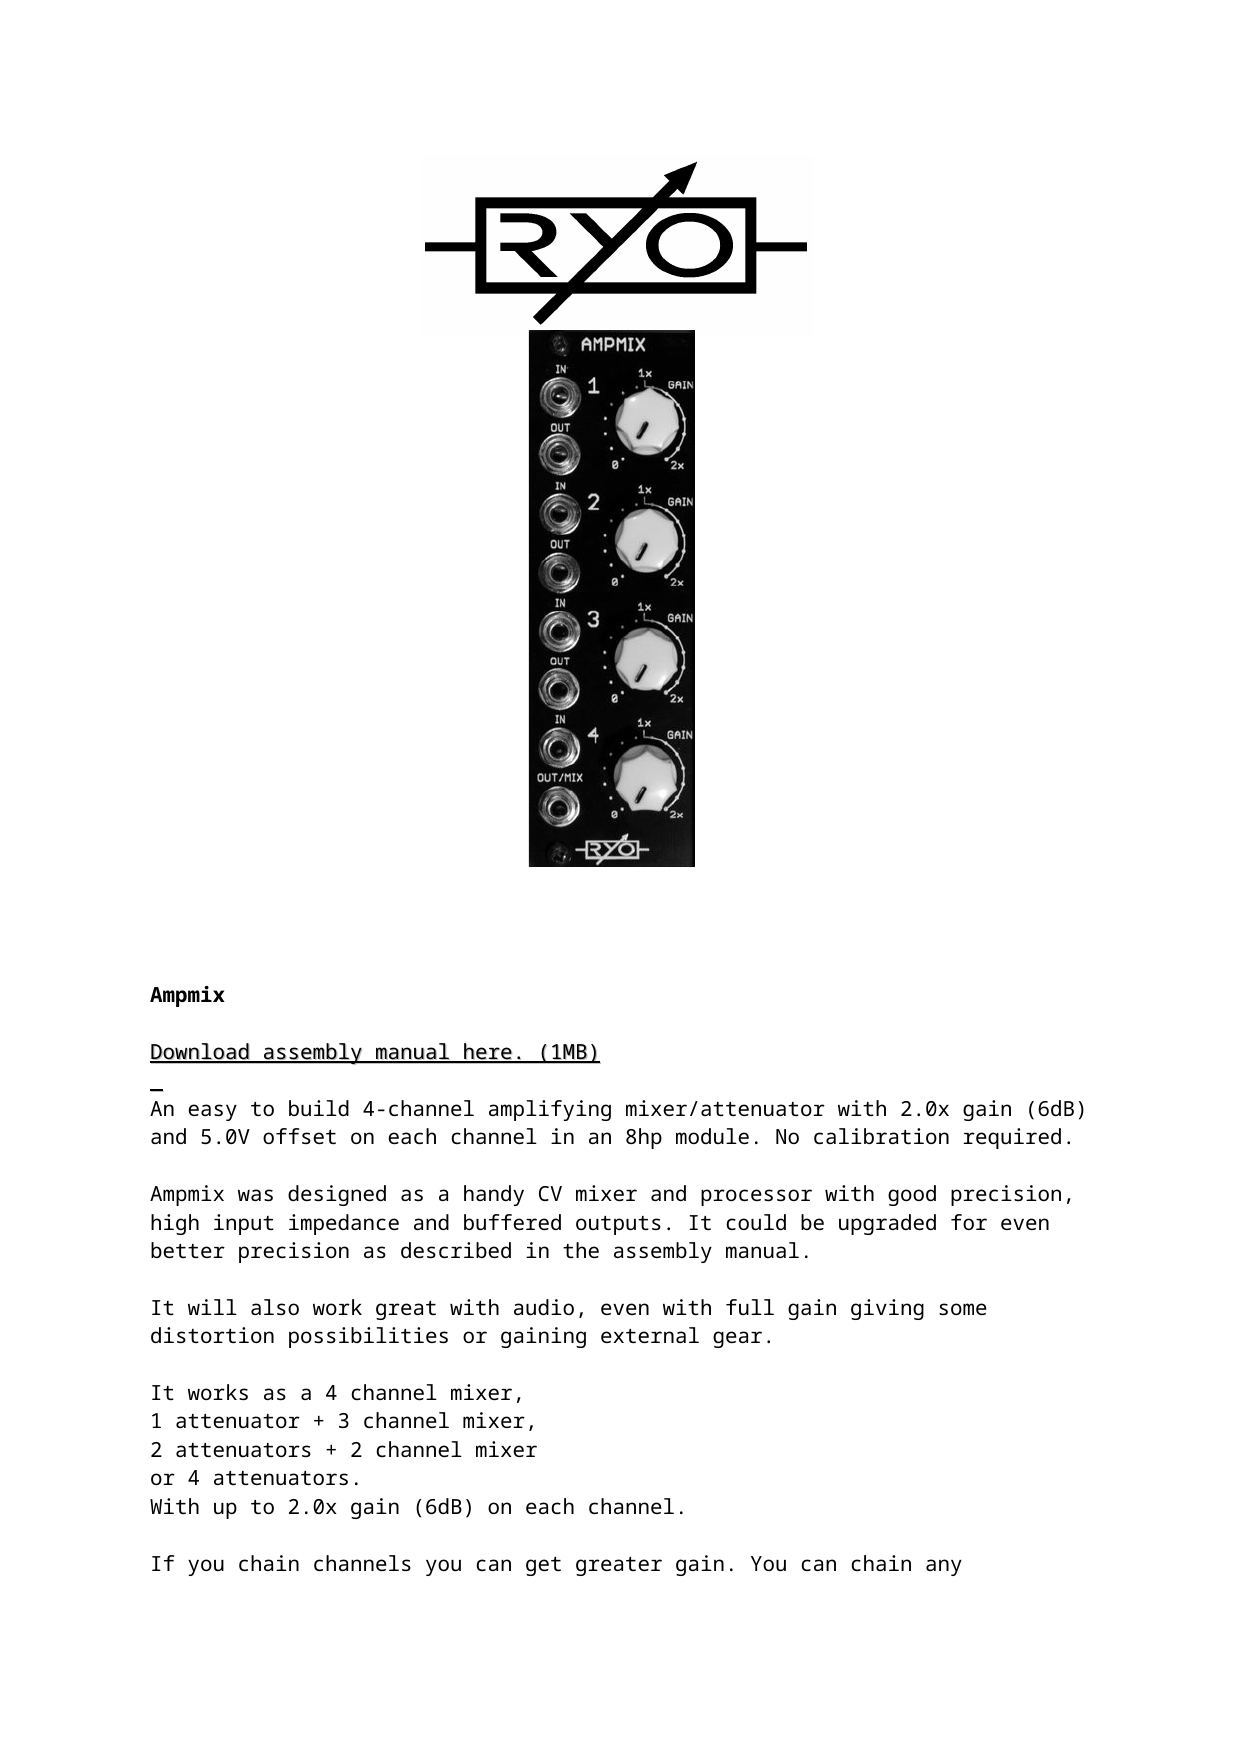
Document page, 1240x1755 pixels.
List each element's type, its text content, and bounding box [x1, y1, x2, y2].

text If you chain channels you can get greater gain. You can chain any [150, 1549, 1089, 1577]
text or 4 attenuators. [150, 1463, 1089, 1492]
text 2 attenuators + 2 channel mixer [150, 1435, 1089, 1463]
text Download assembly manual here. (1MB) [150, 1037, 1089, 1065]
text Ampmix was designed as a handy CV mixer and processor with good precision, high input impedance and buffered outputs. It could be upgraded for even better precision as described in the assembly manual. [150, 1179, 1089, 1264]
text It will also work great with audio, even with full gain giving some distortion possibilities or gaining external gear. [150, 1293, 1089, 1350]
text With up to 2.0x gain (6dB) on each channel. [150, 1492, 1089, 1520]
text It works as a 4 channel mixer, [150, 1378, 1089, 1407]
text An easy to build 4-channel amplifying mixer/attenuator with 2.0x gain (6dB) and 5.0V offset on each channel in an 8hp module. No calibration required. [150, 1094, 1089, 1151]
text Ampmix [150, 980, 1089, 1008]
picture [420, 155, 814, 867]
text 1 attenuator + 3 channel mixer, [150, 1407, 1089, 1435]
